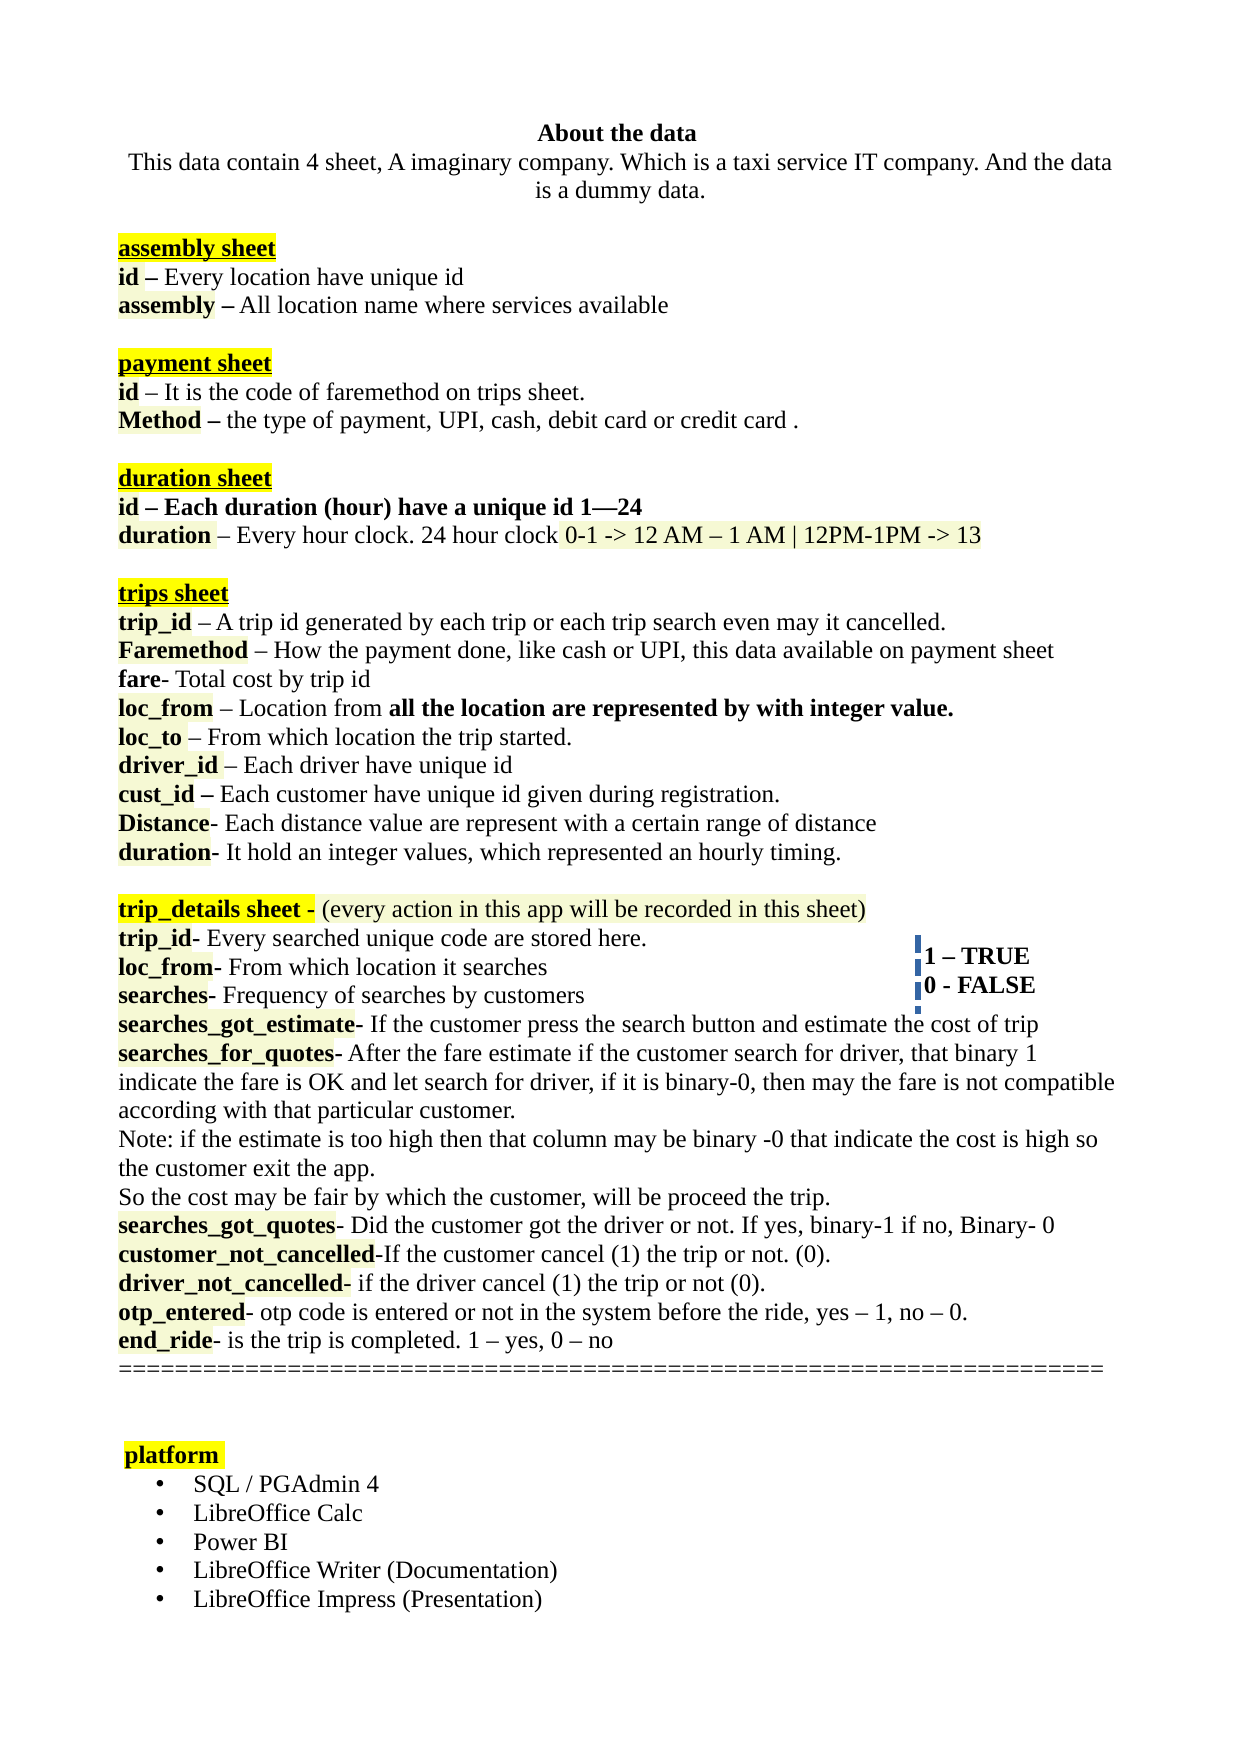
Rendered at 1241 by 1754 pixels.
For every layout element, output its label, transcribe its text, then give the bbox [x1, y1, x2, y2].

text searches_for_quotes- After the fare estimate if the customer search for driver, that binary 1 indicate the fare is OK and let search for driver, if it is binary-0, then may the fare is not compatible according with that particular customer. [118, 1038, 1122, 1124]
text duration sheet [118, 463, 1122, 492]
text driver_not_cancelled- if the driver cancel (1) the trip or not (0). [118, 1268, 1122, 1297]
text trip_details sheet - (every action in this app will be recorded in this sheet) [118, 894, 1122, 923]
text end_ride- is the trip is completed. 1 – yes, 0 – no [118, 1326, 1122, 1354]
text searches- Frequency of searches by customers [118, 981, 1122, 1009]
text searches_got_quotes- Did the customer got the driver or not. If yes, binary-1 if no, Binary- 0 [118, 1211, 1122, 1239]
list LibreOffice Impress (Presentation) [156, 1584, 1122, 1613]
list LibreOffice Calc [156, 1498, 1122, 1527]
text About the data [118, 118, 1122, 147]
text Faremethod – How the payment done, like cash or UPI, this data available on payment sheet [118, 636, 1122, 664]
text loc_from- From which location it searches [118, 952, 1122, 981]
text id – It is the code of faremethod on trips sheet. [118, 377, 1122, 406]
text Note: if the estimate is too high then that column may be binary -0 that indicate the cost is high so the customer exit the app. [118, 1124, 1122, 1182]
text customer_not_cancelled-If the customer cancel (1) the trip or not. (0). [118, 1239, 1122, 1268]
text loc_from – Location from all the location are represented by with integer value. [118, 693, 1122, 722]
text payment sheet [118, 348, 1122, 377]
text fare- Total cost by trip id [118, 664, 1122, 693]
text trips sheet [118, 578, 1122, 607]
text Distance- Each distance value are represent with a certain range of distance [118, 808, 1122, 837]
text This data contain 4 sheet, A imaginary company. Which is a taxi service IT company. And the data is a dummy data. [118, 147, 1122, 204]
text trip_id- Every searched unique code are stored here. [118, 923, 1122, 952]
list Power BI [156, 1527, 1122, 1556]
text searches_got_estimate- If the customer press the search button and estimate the cost of trip [118, 1009, 1122, 1038]
text duration – Every hour clock. 24 hour clock 0-1 -> 12 AM – 1 AM | 12PM-1PM -> 13 [118, 521, 1122, 549]
text ====================================================================== [118, 1354, 1122, 1383]
text driver_id – Each driver have unique id [118, 751, 1122, 779]
text id – Every location have unique id [118, 262, 1122, 291]
list LibreOffice Writer (Documentation) [156, 1556, 1122, 1584]
text duration- It hold an integer values, which represented an hourly timing. [118, 837, 1122, 866]
text cust_id – Each customer have unique id given during registration. [118, 779, 1122, 808]
text otp_entered- otp code is entered or not in the system before the ride, yes – 1, no – 0. [118, 1297, 1122, 1326]
text Method – the type of payment, UPI, cash, debit card or credit card . [118, 406, 1122, 434]
text So the cost may be fair by which the customer, will be proceed the trip. [118, 1182, 1122, 1211]
text platform [118, 1441, 1122, 1469]
text id – Each duration (hour) have a unique id 1—24 [118, 492, 1122, 521]
list SQL / PGAdmin 4 [156, 1469, 1122, 1498]
text trip_id – A trip id generated by each trip or each trip search even may it cancelled. [118, 607, 1122, 636]
text loc_to – From which location the trip started. [118, 722, 1122, 751]
text assembly sheet [118, 233, 1122, 262]
text assembly – All location name where services available [118, 291, 1122, 319]
